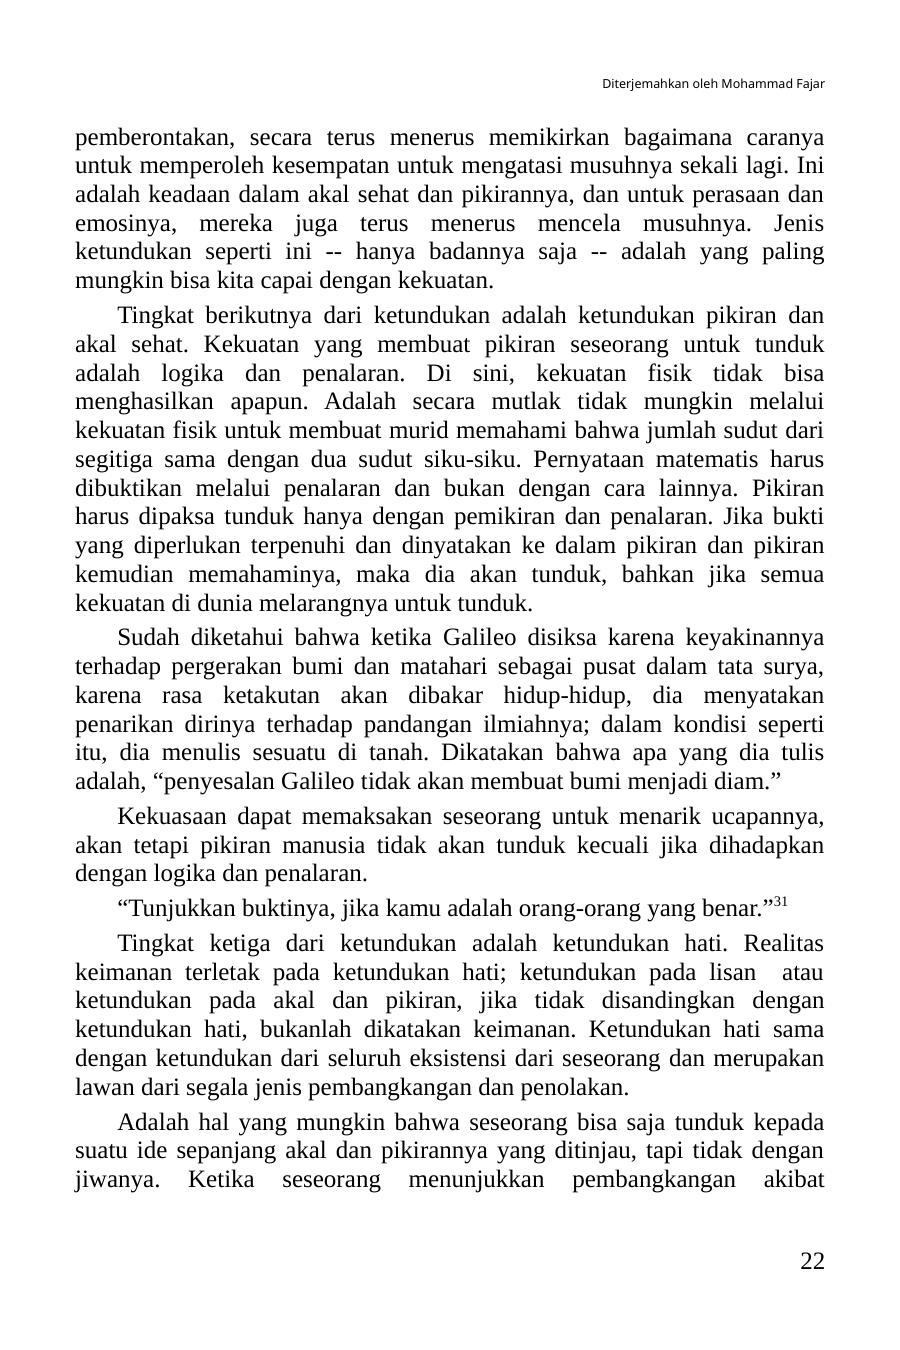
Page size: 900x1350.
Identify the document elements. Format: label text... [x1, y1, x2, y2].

text Kekuasaan dapat memaksakan seseorang untuk menarik ucapannya, akan tetapi pikiran manusia tidak akan tunduk kecuali jika dihadapkan dengan logika dan penalaran. [75, 801, 825, 887]
text Sudah diketahui bahwa ketika Galileo disiksa karena keyakinannya terhadap pergerakan bumi dan matahari sebagai pusat dalam tata surya, karena rasa ketakutan akan dibakar hidup-hidup, dia menyatakan penarikan dirinya terhadap pandangan ilmiahnya; dalam kondisi seperti itu, dia menulis sesuatu di tanah. Dikatakan bahwa apa yang dia tulis adalah, “penyesalan Galileo tidak akan membuat bumi menjadi diam.” [75, 622, 825, 795]
text Tingkat ketiga dari ketundukan adalah ketundukan hati. Realitas keimanan terletak pada ketundukan hati; ketundukan pada lisan atau ketundukan pada akal dan pikiran, jika tidak disandingkan dengan ketundukan hati, bukanlah dikatakan keimanan. Ketundukan hati sama dengan ketundukan dari seluruh eksistensi dari seseorang dan merupakan lawan dari segala jenis pembangkangan dan penolakan. [75, 928, 825, 1101]
text Adalah hal yang mungkin bahwa seseorang bisa saja tunduk kepada suatu ide sepanjang akal dan pikirannya yang ditinjau, tapi tidak dengan jiwanya. Ketika seseorang menunjukkan pembangkangan akibat [75, 1107, 825, 1193]
text “Tunjukkan buktinya, jika kamu adalah orang-orang yang benar.” [75, 893, 825, 922]
text pemberontakan, secara terus menerus memikirkan bagaimana caranya untuk memperoleh kesempatan untuk mengatasi musuhnya sekali lagi. Ini adalah keadaan dalam akal sehat dan pikirannya, dan untuk perasaan dan emosinya, mereka juga terus menerus mencela musuhnya. Jenis ketundukan seperti ini -- hanya badannya saja -- adalah yang paling mungkin bisa kita capai dengan kekuatan. [75, 122, 825, 294]
text Tingkat berikutnya dari ketundukan adalah ketundukan pikiran dan akal sehat. Kekuatan yang membuat pikiran seseorang untuk tunduk adalah logika dan penalaran. Di sini, kekuatan fisik tidak bisa menghasilkan apapun. Adalah secara mutlak tidak mungkin melalui kekuatan fisik untuk membuat murid memahami bahwa jumlah sudut dari segitiga sama dengan dua sudut siku-siku. Pernyataan matematis harus dibuktikan melalui penalaran dan bukan dengan cara lainnya. Pikiran harus dipaksa tunduk hanya dengan pemikiran dan penalaran. Jika bukti yang diperlukan terpenuhi dan dinyatakan ke dalam pikiran dan pikiran kemudian memahaminya, maka dia akan tunduk, bahkan jika semua kekuatan di dunia melarangnya untuk tunduk. [75, 300, 825, 616]
